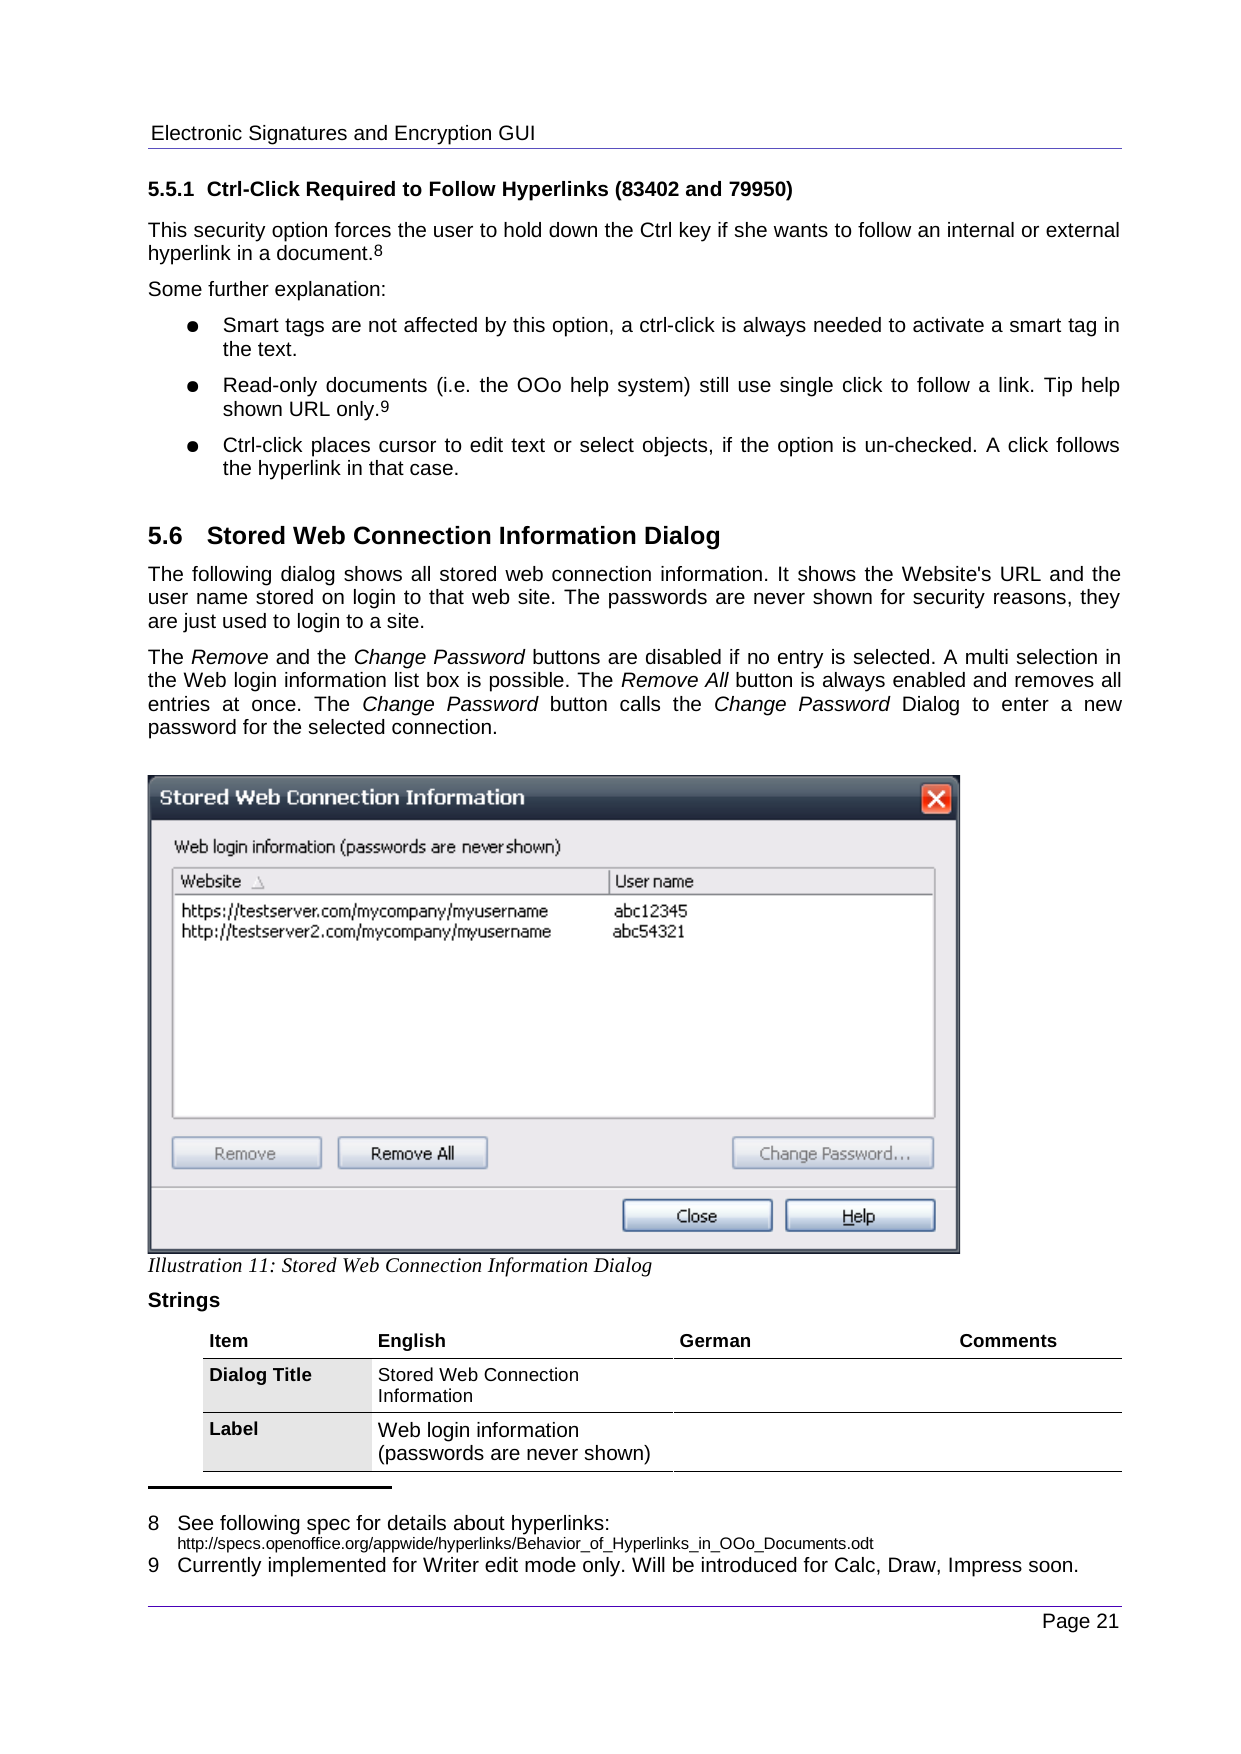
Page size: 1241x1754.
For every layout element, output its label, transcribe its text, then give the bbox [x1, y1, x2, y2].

text The Remove and the Change Password buttons are disabled if no entry is selected. A multi selection in the Web login information list box is possible. The Remove All button is always enabled and removes all entries at once. The Change Password button calls the Change Password Dialog to enter a new password for the selected connection. [148, 645, 1122, 739]
subtitle Ctrl-Click Required to Follow Hyperlinks (83402 and 79950) [148, 177, 1122, 201]
list Smart tags are not affected by this option, a ctrl-click is always needed to activate a smart tag in the text. [185, 314, 1122, 361]
table_header English [372, 1325, 673, 1358]
table_cell Dialog Title [203, 1359, 372, 1412]
text This security option forces the user to hold down the Ctrl key if she wants to follow an internal or external hyperlink in a document. [148, 218, 1122, 265]
list Ctrl-click places cursor to edit text or select objects, if the option is un-checked. A click follows the hyperlink in that case. [185, 433, 1122, 480]
table_header Comments [953, 1325, 1122, 1358]
subtitle Stored Web Connection Information Dialog [148, 522, 1122, 550]
list Currently implemented for Writer edit mode only. Will be introduced for Calc, Draw, Impress soon. [148, 1553, 1122, 1577]
table_cell Stored Web Connection Information [372, 1359, 673, 1412]
text Illustration 11: Stored Web Connection Information Dialog [148, 1254, 960, 1276]
table_cell [674, 1413, 953, 1471]
table_header Item [203, 1325, 372, 1358]
picture [147, 775, 960, 1254]
table_cell Web login information (passwords are never shown) [372, 1413, 673, 1471]
text The following dialog shows all stored web connection information. It shows the Website's URL and the user name stored on login to that web site. The passwords are never shown for security reasons, they are just used to login to a site. [148, 562, 1122, 633]
text Strings [148, 1289, 1122, 1312]
text See following spec for details about hyperlinks: http://specs.openoffice.org/appwide/hyperlinks/Behavior_of_Hyperlinks_in_OOo_Documents.odt [148, 1511, 1122, 1553]
list Read-only documents (i.e. the OOo help system) still use single click to follow a link. Tip help shown URL only. [185, 373, 1122, 421]
table_cell [953, 1413, 1122, 1471]
table_cell [674, 1359, 953, 1412]
table_header German [674, 1325, 953, 1358]
text Some further explanation: [148, 278, 1122, 301]
table_cell [953, 1359, 1122, 1412]
table_cell Label [203, 1413, 372, 1471]
